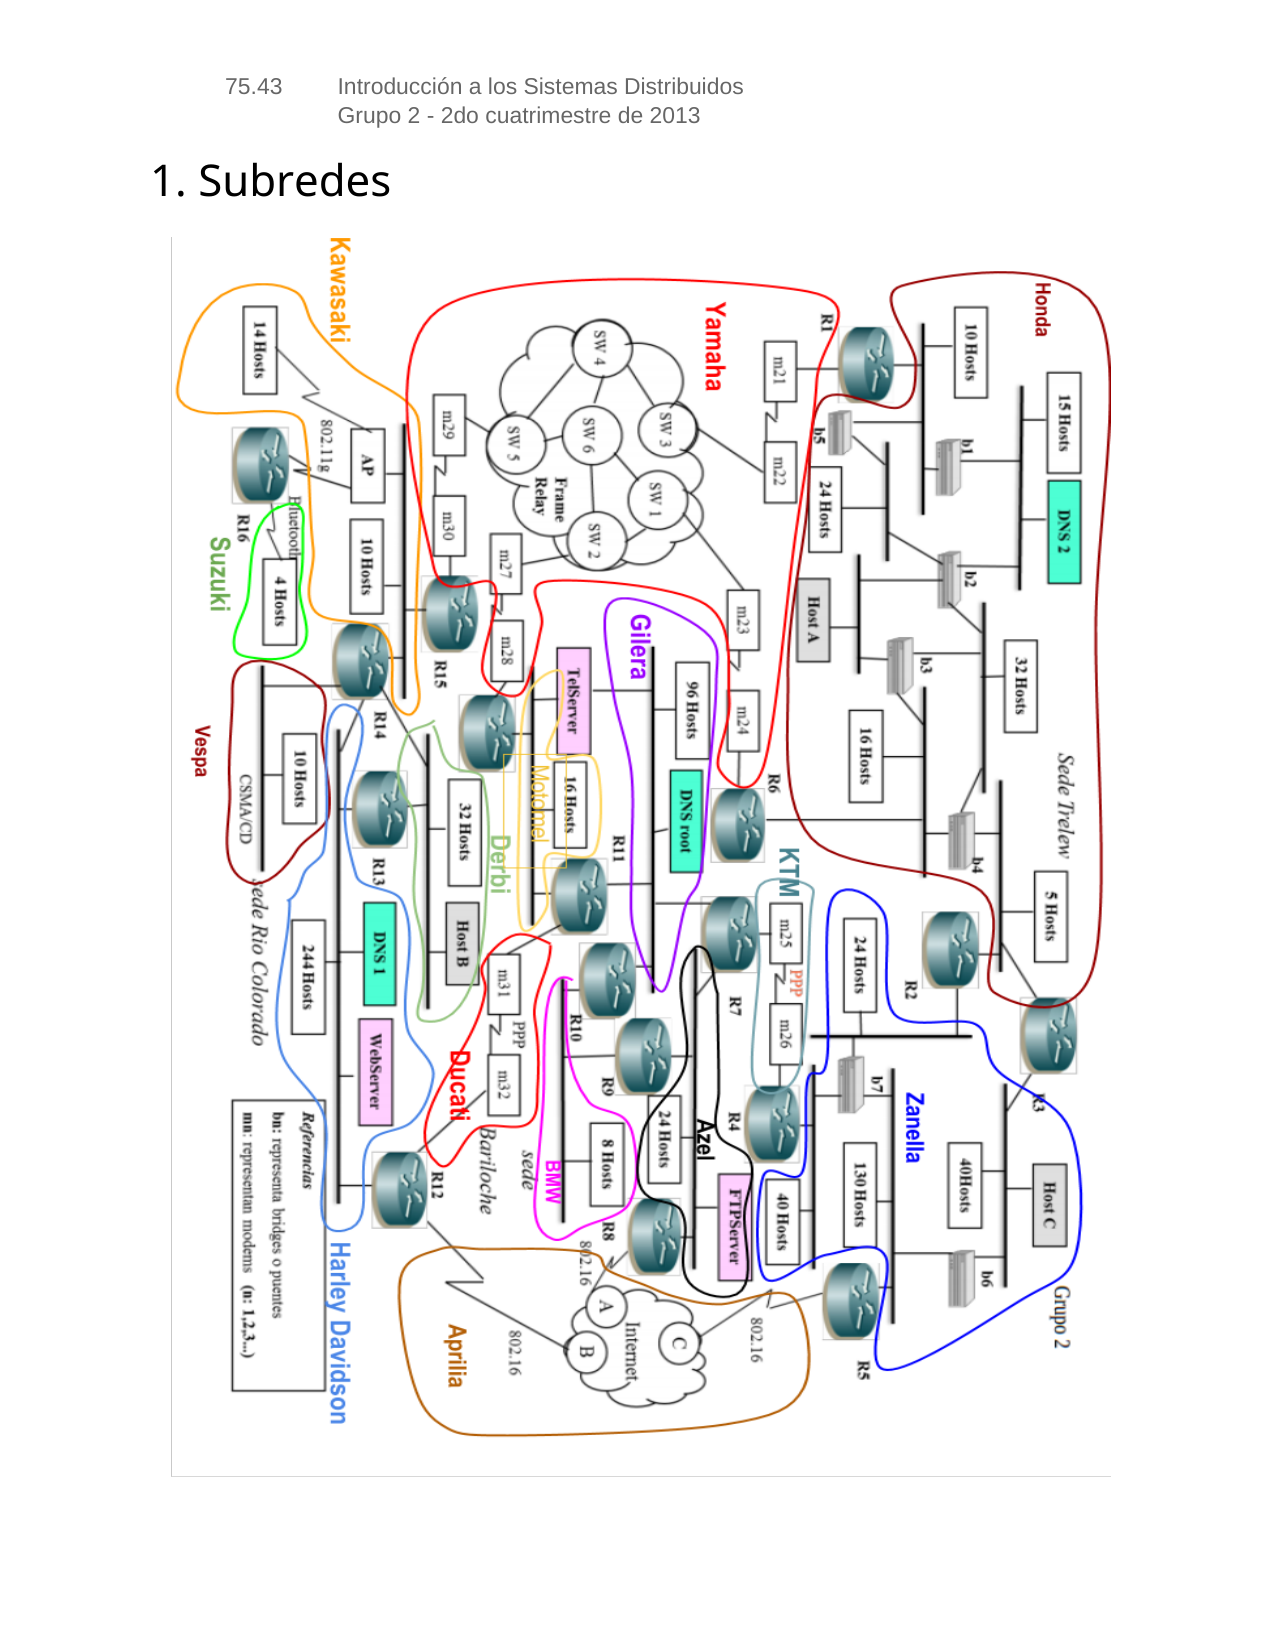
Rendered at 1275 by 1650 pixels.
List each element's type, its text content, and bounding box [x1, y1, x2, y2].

picture [168, 237, 1111, 1478]
title 1. Subredes [150, 150, 1125, 209]
